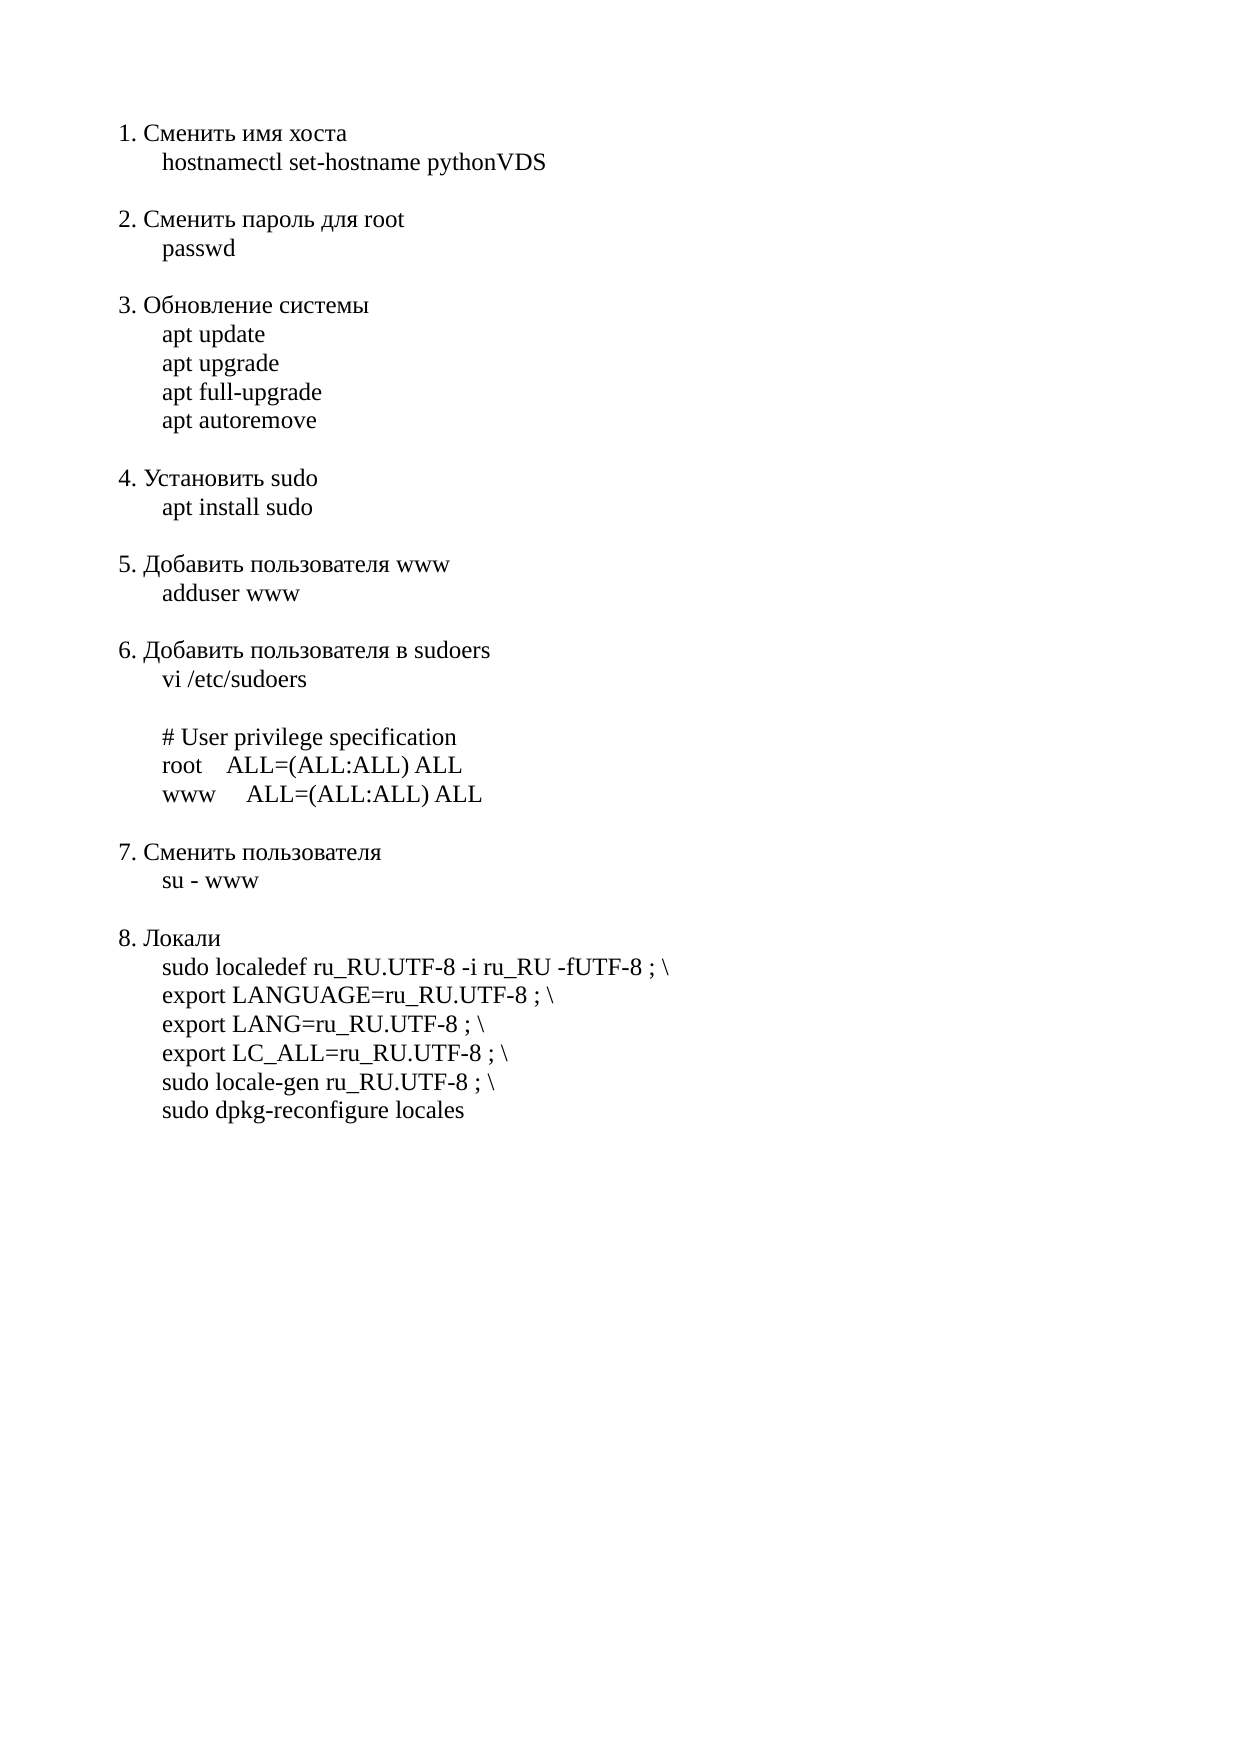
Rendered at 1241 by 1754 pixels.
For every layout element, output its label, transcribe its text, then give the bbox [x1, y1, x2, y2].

text export LANG=ru_RU.UTF-8 ; \ [118, 1009, 1122, 1038]
text sudo locale-gen ru_RU.UTF-8 ; \ [118, 1067, 1122, 1096]
text 4. Установить sudo [118, 463, 1122, 492]
text passwd [118, 233, 1122, 262]
text apt upgrade [118, 348, 1122, 377]
text 5. Добавить пользователя www [118, 549, 1122, 578]
text adduser www [118, 578, 1122, 607]
text su - www [118, 866, 1122, 894]
text 2. Сменить пароль для root [118, 204, 1122, 233]
text apt full-upgrade [118, 377, 1122, 406]
text hostnamectl set-hostname pythonVDS [118, 147, 1122, 176]
text apt autoremove [118, 406, 1122, 434]
text sudo localedef ru_RU.UTF-8 -i ru_RU -fUTF-8 ; \ [118, 952, 1122, 981]
text export LANGUAGE=ru_RU.UTF-8 ; \ [118, 981, 1122, 1009]
text sudo dpkg-reconfigure locales [118, 1096, 1122, 1124]
text 8. Локали [118, 923, 1122, 952]
text 7. Сменить пользователя [118, 837, 1122, 866]
text # User privilege specification [118, 722, 1122, 751]
text root ALL=(ALL:ALL) ALL [118, 751, 1122, 779]
text apt install sudo [118, 492, 1122, 521]
text apt update [118, 319, 1122, 348]
text 3. Обновление системы [118, 291, 1122, 319]
text export LC_ALL=ru_RU.UTF-8 ; \ [118, 1038, 1122, 1067]
text www ALL=(ALL:ALL) ALL [118, 779, 1122, 808]
text vi /etc/sudoers [118, 664, 1122, 693]
text 1. Сменить имя хоста [118, 118, 1122, 147]
text 6. Добавить пользователя в sudoers [118, 636, 1122, 664]
